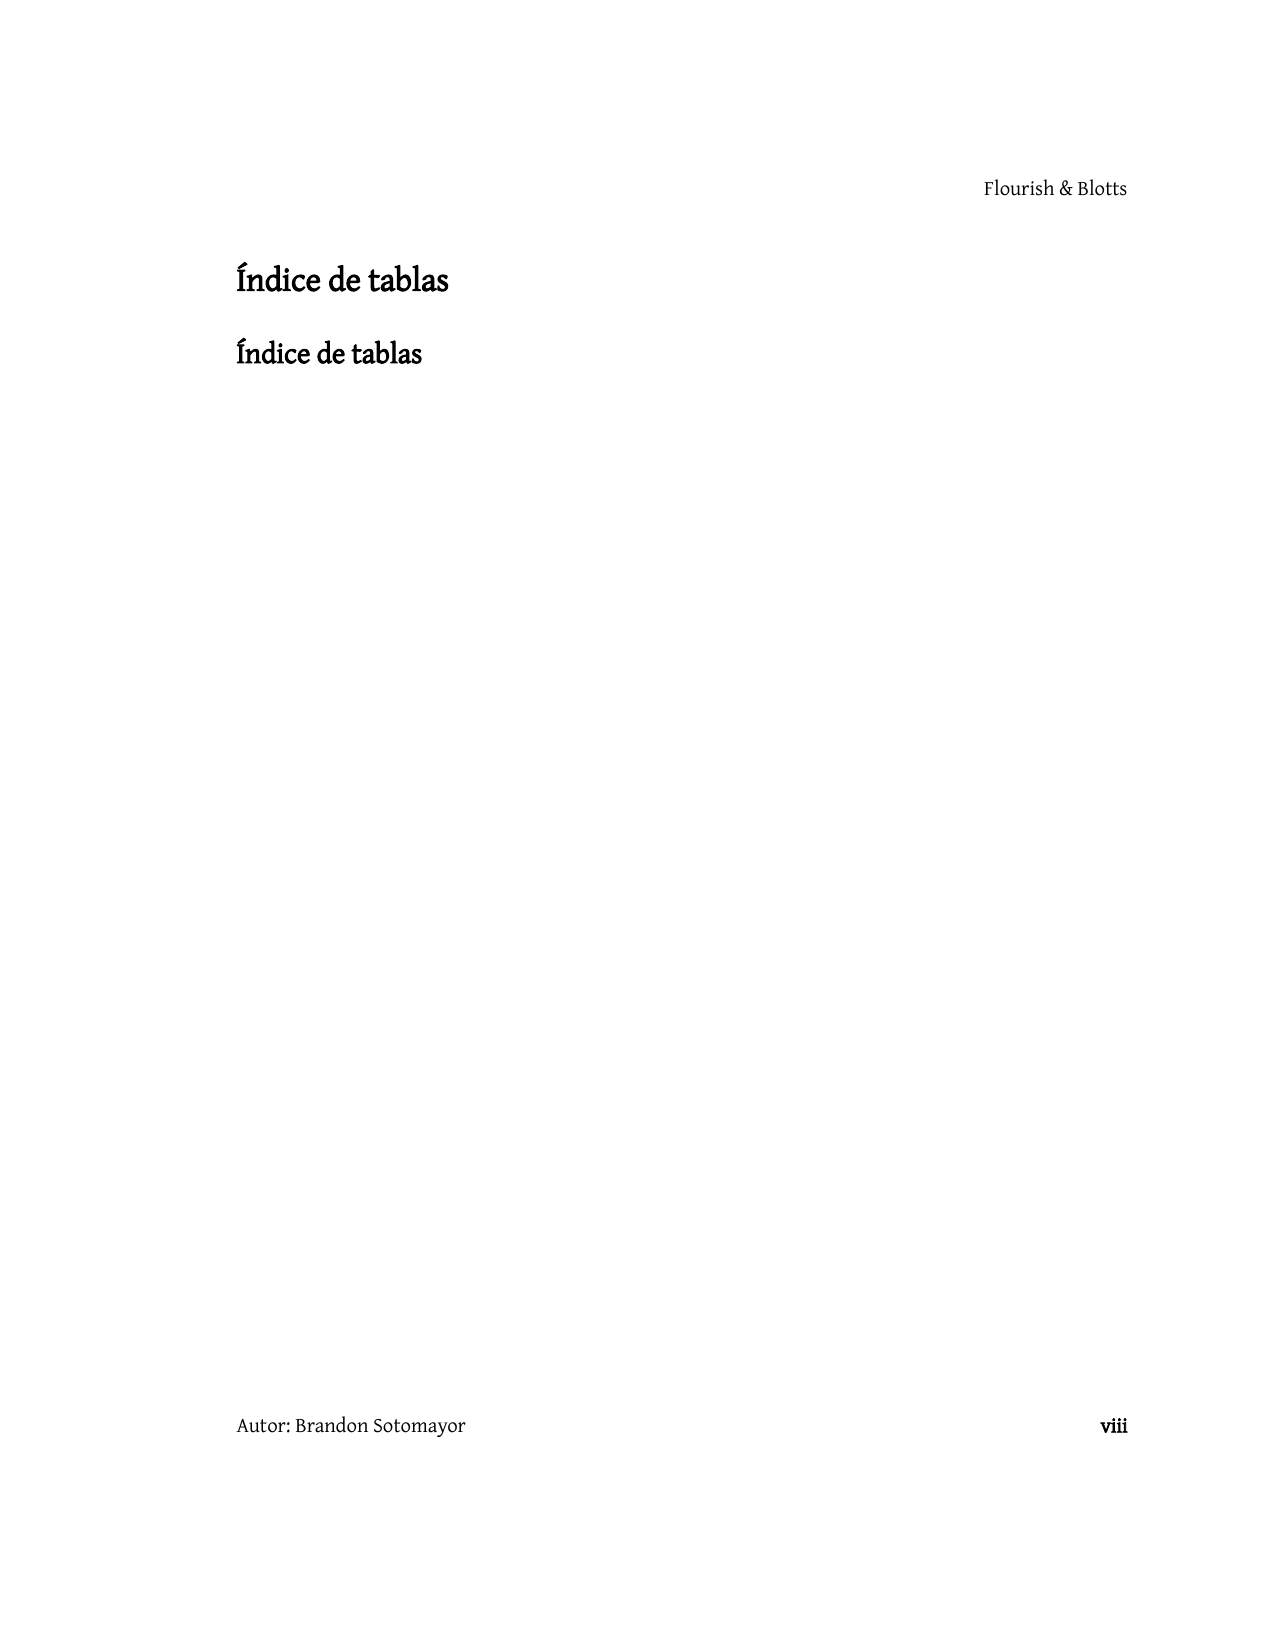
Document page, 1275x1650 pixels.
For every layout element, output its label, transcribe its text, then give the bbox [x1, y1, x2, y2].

subtitle Índice de tablas [236, 337, 1127, 371]
text Índice de tablas [236, 261, 1127, 300]
